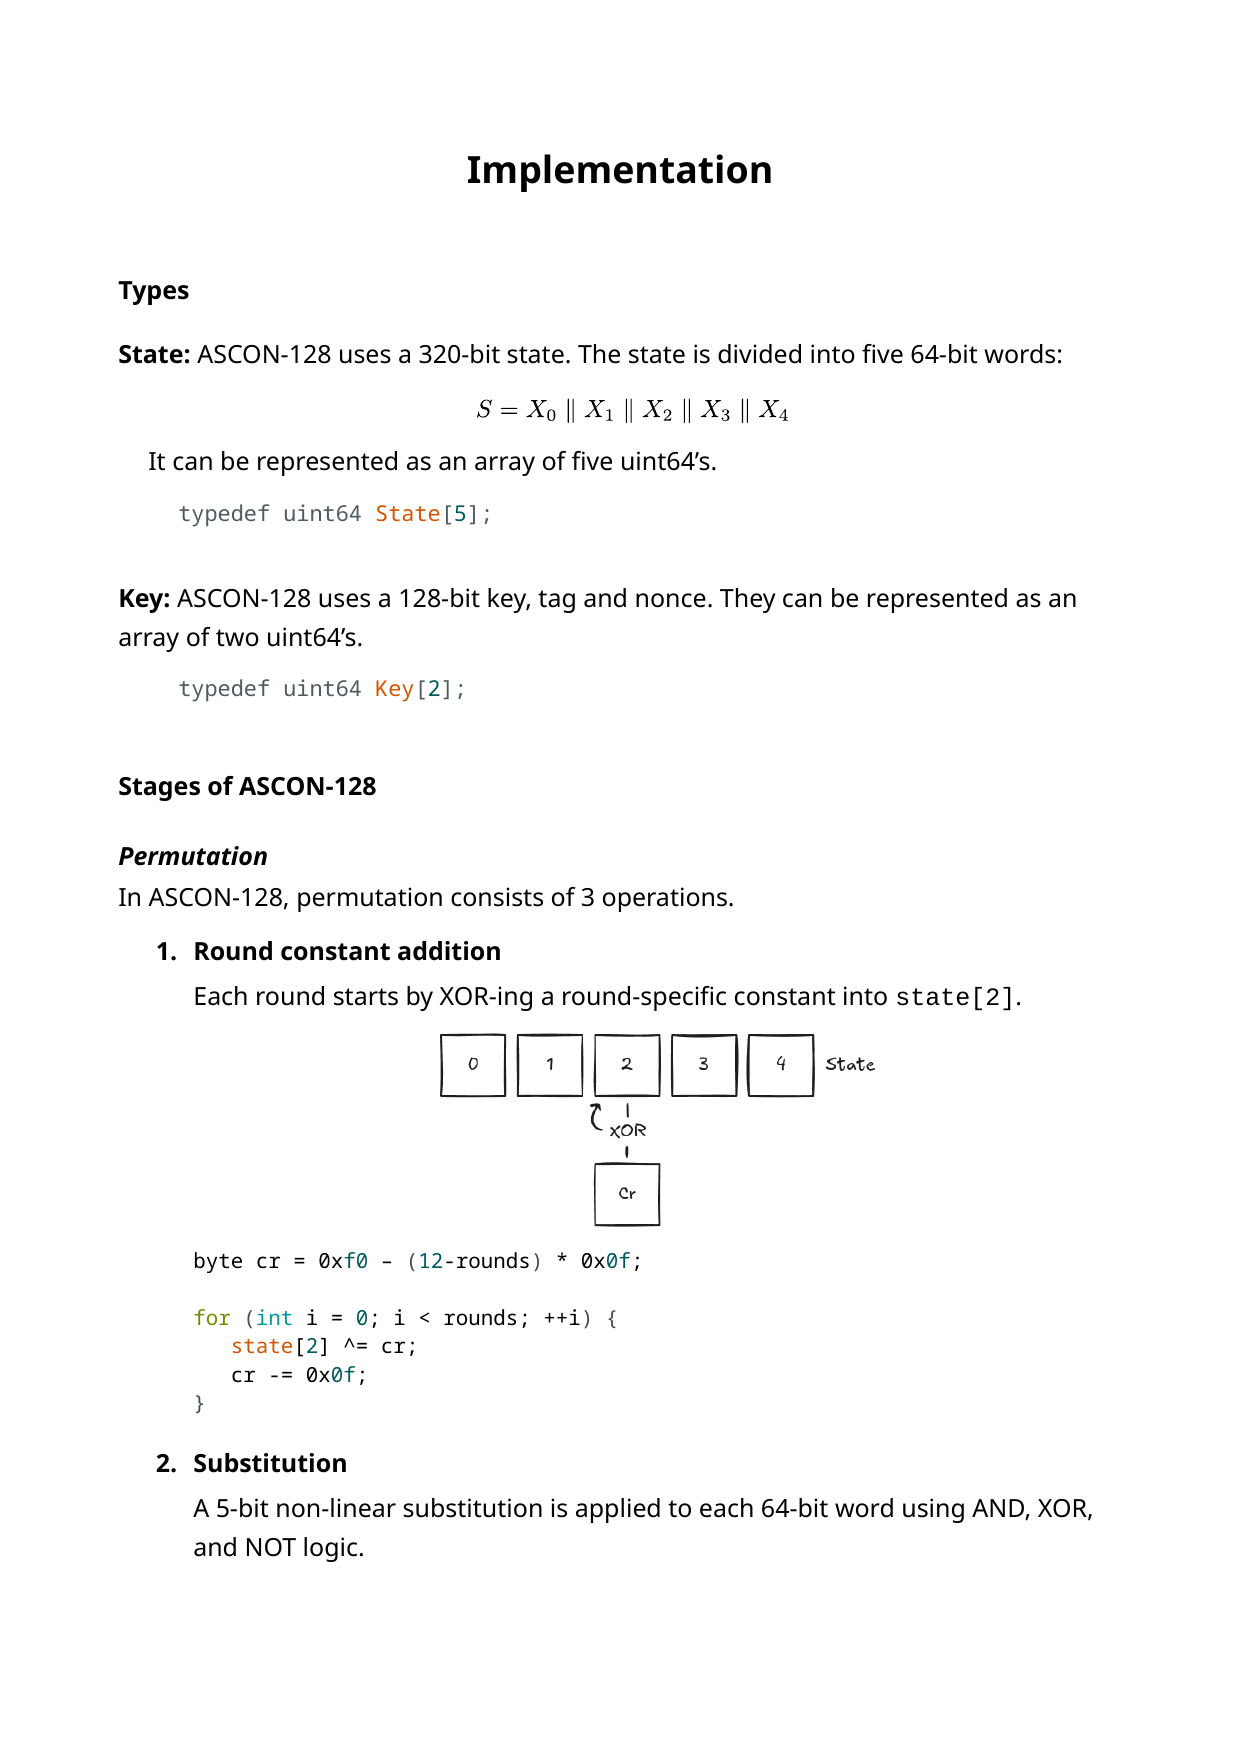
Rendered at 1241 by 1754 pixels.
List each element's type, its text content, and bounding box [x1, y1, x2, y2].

list cr -= 0x0f; [193, 1360, 1122, 1388]
text It can be represented as an array of five uint64’s. [118, 444, 1122, 478]
subtitle Stages of ASCON-128 [118, 769, 1122, 803]
list A 5-bit non-linear substitution is applied to each 64-bit word using AND, XOR, and NOT logic. [156, 1491, 1122, 1564]
list Substitution [156, 1445, 1122, 1479]
list } [156, 1388, 1122, 1417]
list for (int i = 0; i < rounds; ++i) { [156, 1303, 1122, 1332]
text State: ASCON-128 uses a 320-bit state. The state is divided into five 64-bit words: [118, 336, 1122, 371]
subtitle Permutation [118, 839, 1122, 873]
list Each round starts by XOR-ing a round-specific constant into state[2]. [156, 978, 1122, 1013]
list state[2] ^= cr; [193, 1332, 1122, 1360]
picture [432, 1026, 883, 1233]
text typedef uint64 State[5]; [178, 498, 1122, 527]
text Key: ASCON-128 uses a 128-bit key, tag and nonce. They can be represented as an array of two uint64’s. [118, 580, 1122, 653]
text typedef uint64 Key[2]; [178, 673, 1122, 703]
list Round constant addition [156, 933, 1122, 967]
text In ASCON-128, permutation consists of 3 operations. [118, 879, 1122, 913]
list byte cr = 0xf0 – (12-rounds) * 0x0f; [156, 1246, 1122, 1275]
subtitle Implementation [118, 143, 1122, 194]
subtitle Types [118, 272, 1122, 306]
